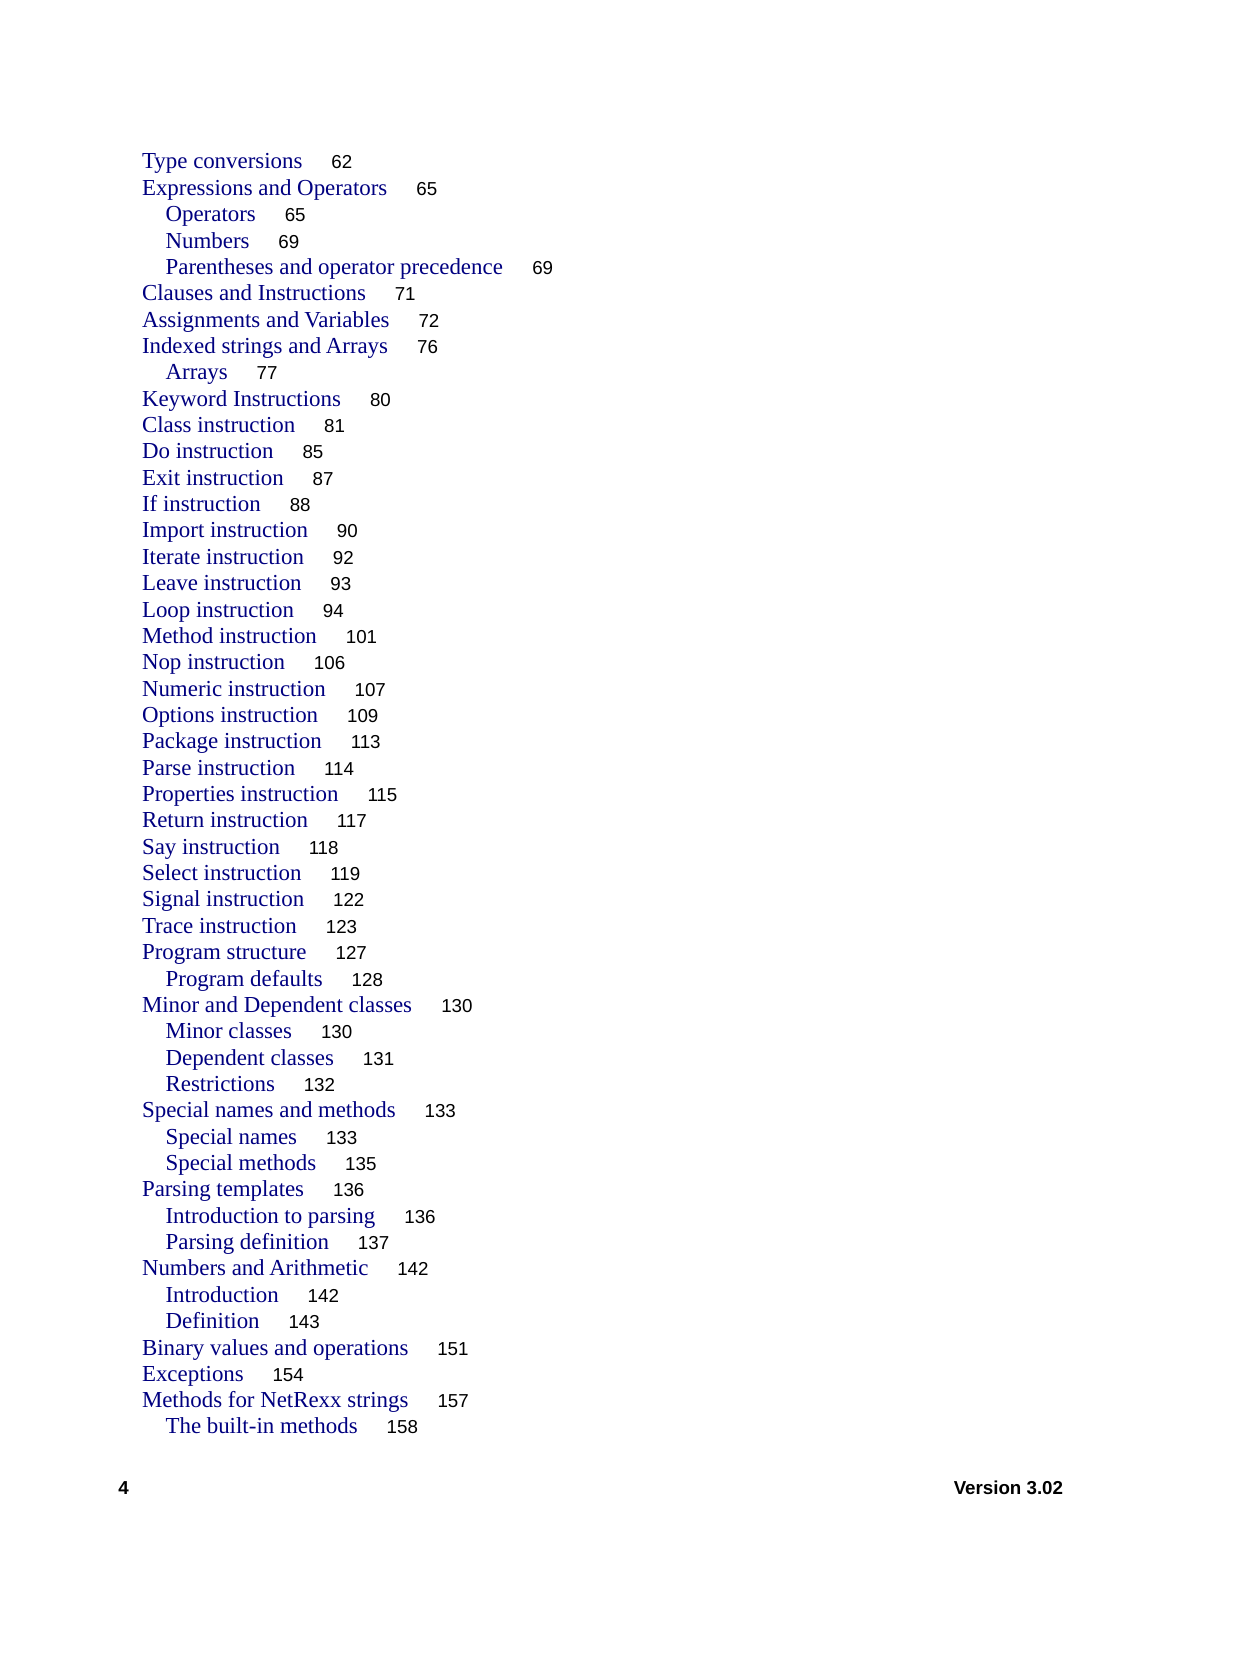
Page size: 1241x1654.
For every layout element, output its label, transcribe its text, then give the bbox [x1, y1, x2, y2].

text Definition 143 [165, 1307, 1063, 1333]
text Trace instruction 123 [142, 912, 1063, 938]
text Return instruction 117 [142, 806, 1063, 833]
text Parsing definition 137 [165, 1228, 1063, 1254]
text Numbers 69 [165, 227, 1063, 253]
text Do instruction 85 [142, 437, 1063, 464]
text Type conversions 62 [142, 148, 1063, 174]
text Parentheses and operator precedence 69 [165, 253, 1063, 279]
text Options instruction 109 [142, 701, 1063, 727]
text Properties instruction 115 [142, 780, 1063, 806]
text Parse instruction 114 [142, 754, 1063, 780]
text Loop instruction 94 [142, 596, 1063, 622]
text Package instruction 113 [142, 727, 1063, 754]
text Special names 133 [165, 1123, 1063, 1149]
text Introduction to parsing 136 [165, 1202, 1063, 1228]
text Method instruction 101 [142, 622, 1063, 648]
text Numbers and Arithmetic 142 [142, 1254, 1063, 1281]
text Arrays 77 [165, 358, 1063, 385]
text Keyword Instructions 80 [142, 385, 1063, 411]
text Assignments and Variables 72 [142, 306, 1063, 332]
text Exceptions 154 [142, 1360, 1063, 1386]
text Leave instruction 93 [142, 569, 1063, 596]
text Nop instruction 106 [142, 648, 1063, 675]
text Numeric instruction 107 [142, 675, 1063, 701]
text Program structure 127 [142, 938, 1063, 964]
text Introduction 142 [165, 1281, 1063, 1307]
text Indexed strings and Arrays 76 [142, 332, 1063, 358]
text Import instruction 90 [142, 517, 1063, 543]
text Select instruction 119 [142, 859, 1063, 886]
text Program defaults 128 [165, 964, 1063, 991]
text The built-in methods 158 [165, 1413, 1063, 1439]
text Operators 65 [165, 200, 1063, 227]
text Clauses and Instructions 71 [142, 279, 1063, 306]
text Minor and Dependent classes 130 [142, 991, 1063, 1017]
text Parsing templates 136 [142, 1175, 1063, 1202]
text If instruction 88 [142, 490, 1063, 517]
text Binary values and operations 151 [142, 1333, 1063, 1360]
text Minor classes 130 [165, 1017, 1063, 1044]
text Class instruction 81 [142, 411, 1063, 437]
text Signal instruction 122 [142, 886, 1063, 912]
text Dependent classes 131 [165, 1044, 1063, 1070]
text Restrictions 132 [165, 1070, 1063, 1096]
text Expressions and Operators 65 [142, 174, 1063, 200]
text Special methods 135 [165, 1149, 1063, 1175]
text Methods for NetRexx strings 157 [142, 1386, 1063, 1413]
text Special names and methods 133 [142, 1096, 1063, 1123]
text Exit instruction 87 [142, 464, 1063, 490]
text Say instruction 118 [142, 833, 1063, 859]
text Iterate instruction 92 [142, 543, 1063, 569]
